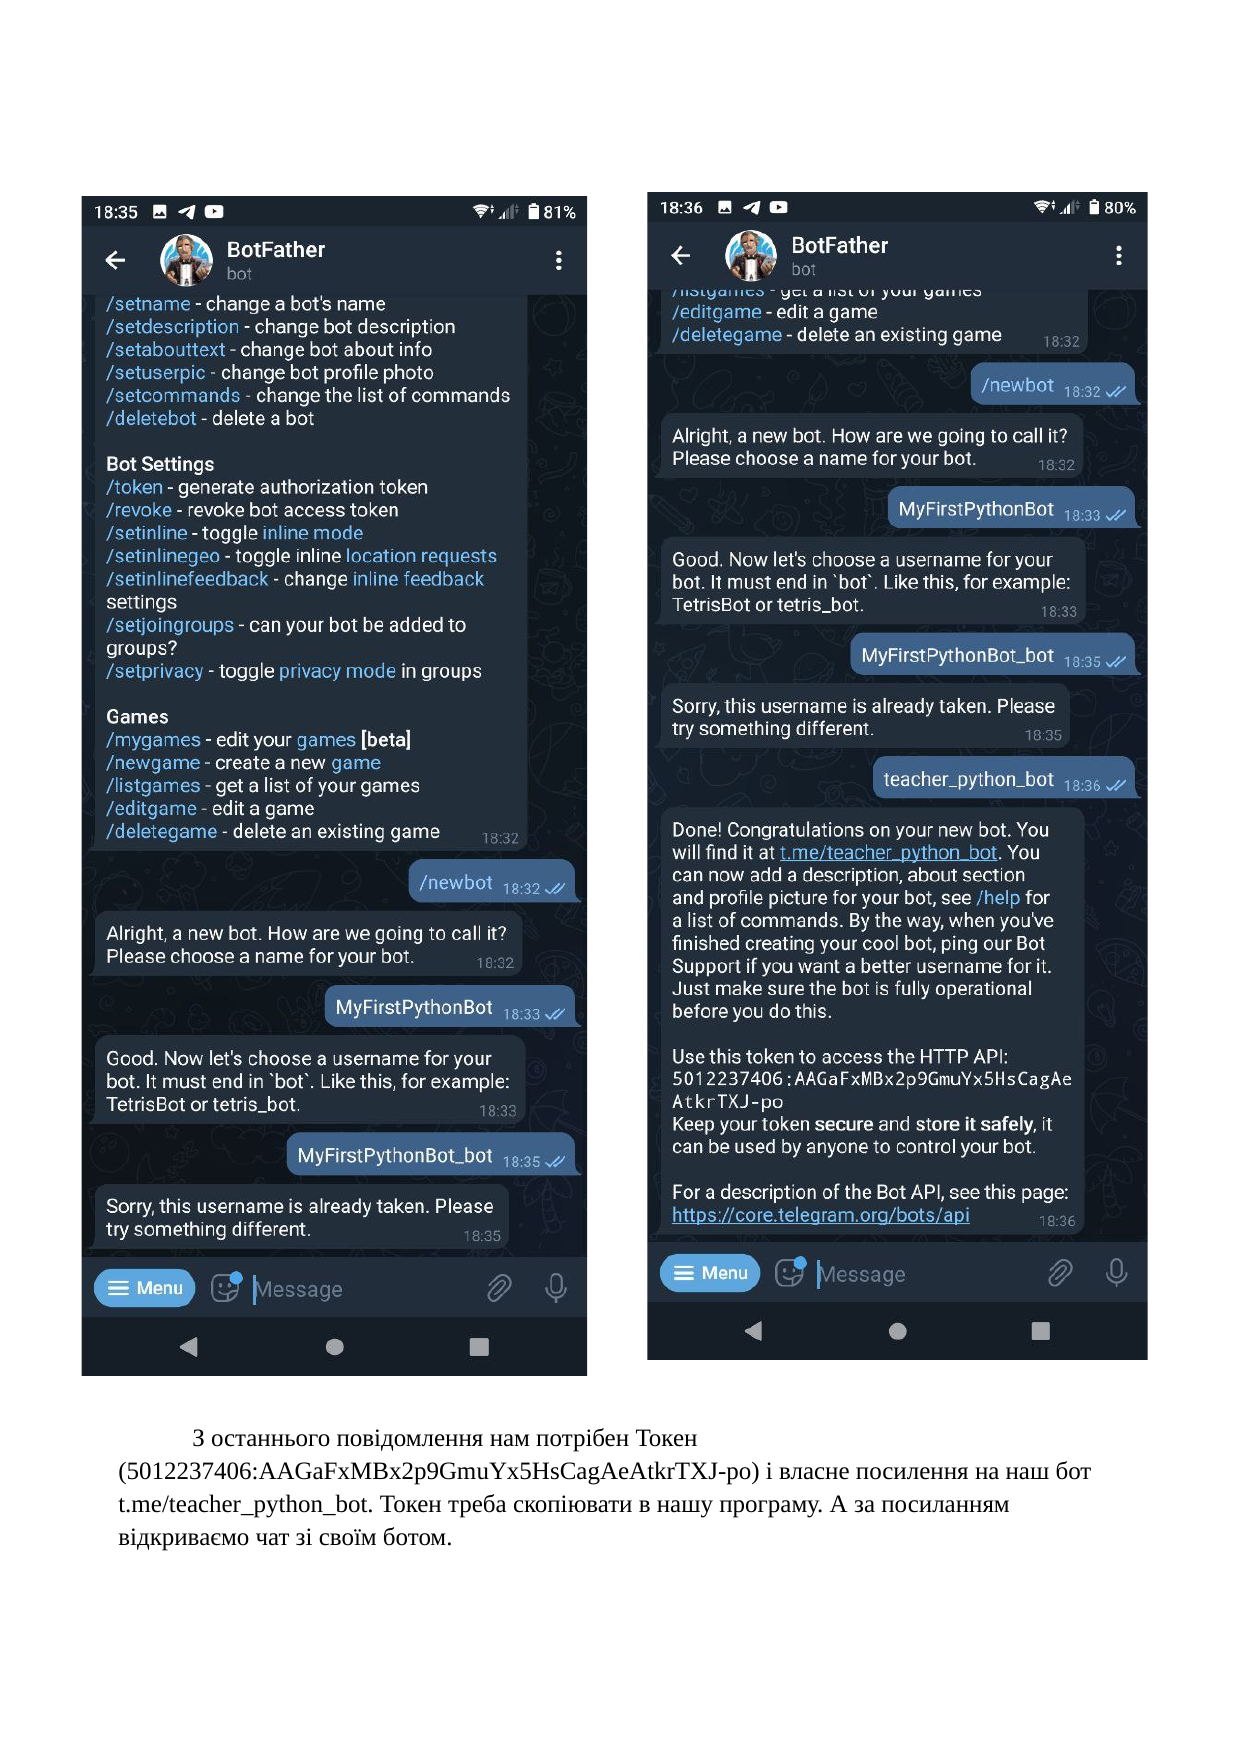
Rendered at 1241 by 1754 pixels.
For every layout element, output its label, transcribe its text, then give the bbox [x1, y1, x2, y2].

picture [647, 192, 1148, 1360]
picture [81, 196, 588, 1376]
text З останнього повідомлення нам потрібен Токен (5012237406:AAGaFxMBx2p9GmuYx5HsCagAeAtkrTXJ-po) і власне посилення на наш бот t.me/teacher_python_bot. Токен треба скопіювати в нашу програму. А за посиланням відкриваємо чат зі своїм ботом. [118, 1423, 1122, 1551]
